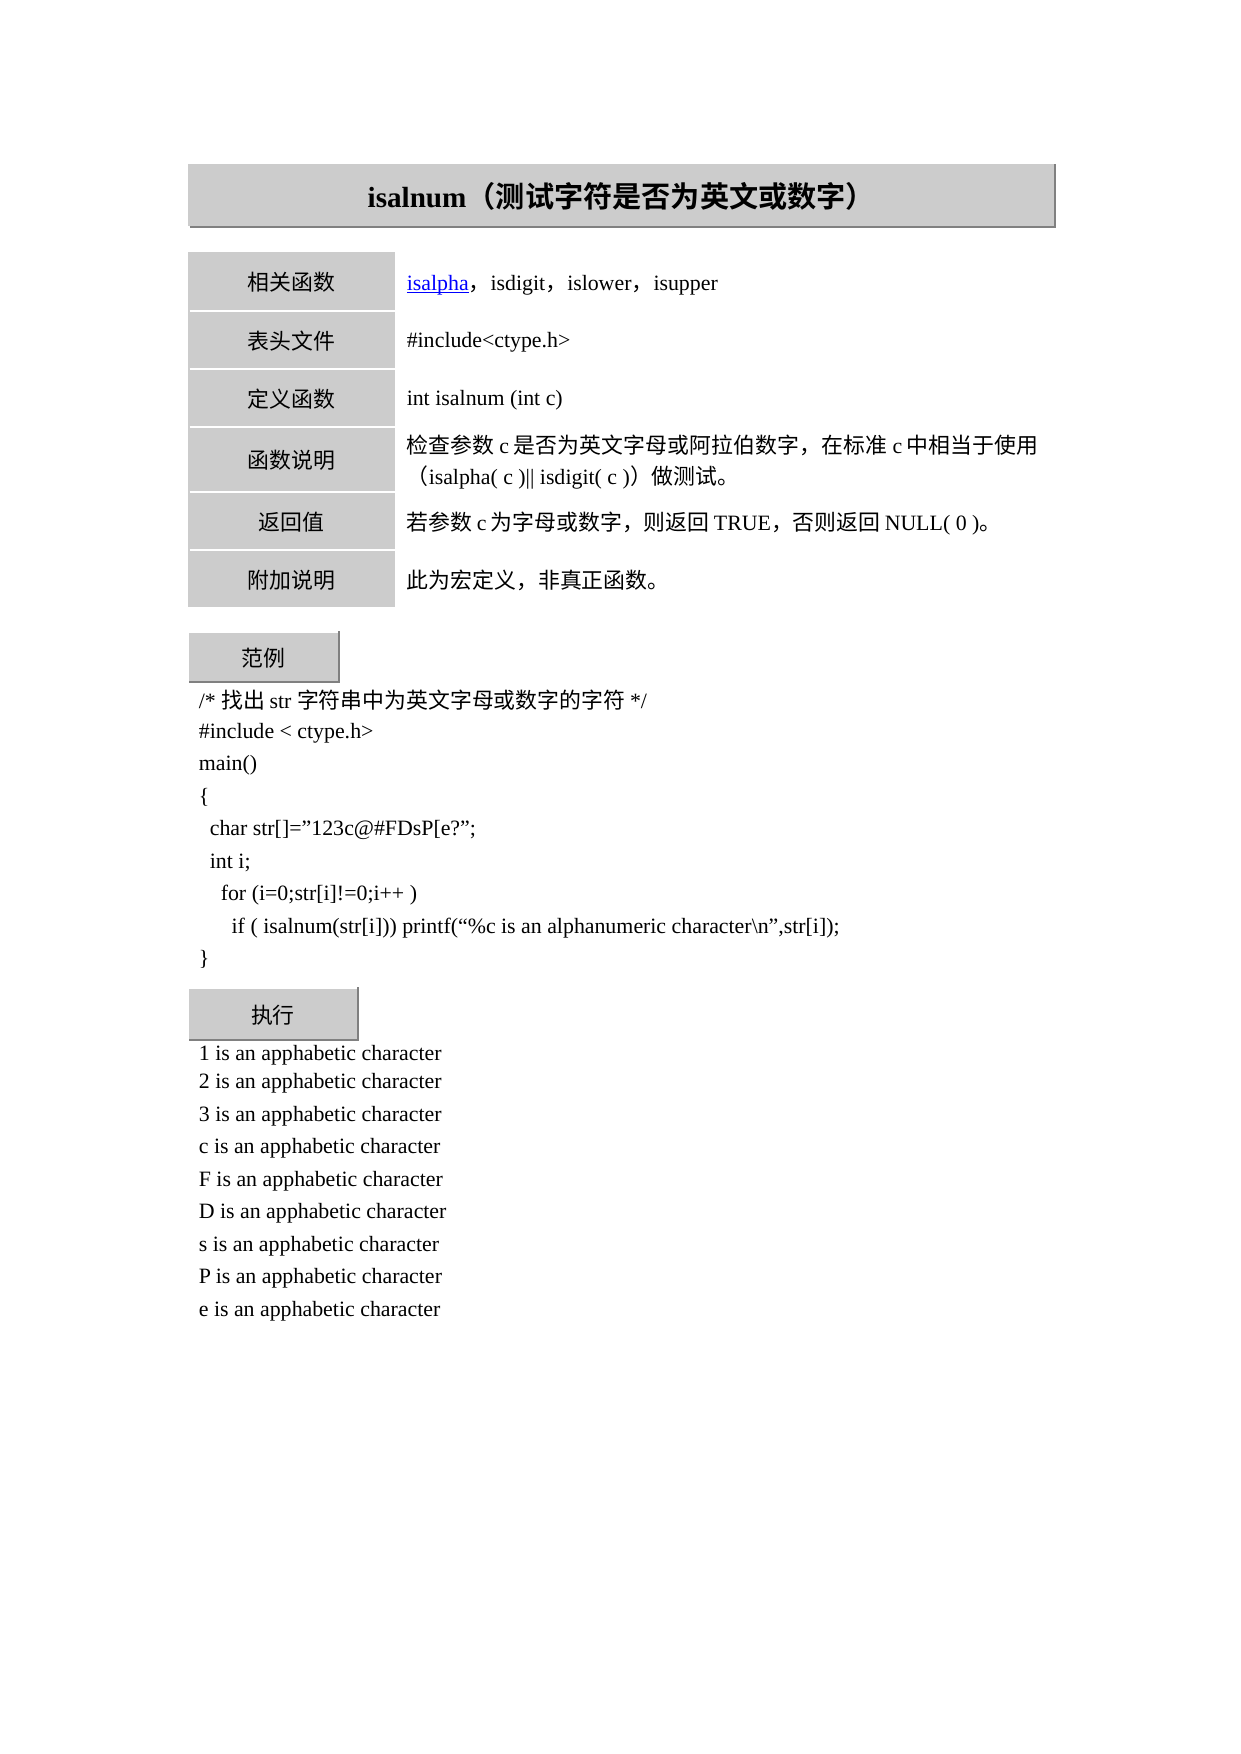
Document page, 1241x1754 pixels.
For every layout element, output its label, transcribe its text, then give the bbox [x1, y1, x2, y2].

table_cell 检查参数c是否为英文字母或阿拉伯数字，在标准c中相当于使用（isalpha( c )|| isdigit( c )）做测试。 [395, 426, 1050, 491]
table_cell int isalnum (int c) [395, 368, 1050, 426]
table_cell 若参数c为字母或数字，则返回TRUE，否则返回NULL( 0 )。 [395, 491, 1050, 549]
table_cell 附加说明 [188, 549, 395, 607]
table_cell 返回值 [188, 491, 395, 549]
table_cell [340, 631, 1050, 681]
table_cell [1050, 549, 1111, 607]
table_cell [188, 607, 1050, 631]
table_cell [1050, 252, 1111, 310]
table_cell [1050, 226, 1111, 252]
table_cell [1050, 1039, 1111, 1425]
table_cell [1056, 162, 1111, 226]
table_cell [1050, 631, 1111, 681]
table_cell [1050, 987, 1111, 1039]
table_cell 函数说明 [188, 426, 395, 491]
table_cell /* 找出str 字符串中为英文字母或数字的字符 */ #include < ctype.h> main() { char str[]=”123c@#FDsP[e?”; int i; for (i=0;str[i]!=0;i++ ) if ( isalnum(str[i])) printf(“%c is an alphanumeric character\n”,str[i]); } [188, 681, 1050, 987]
table_cell #include<ctype.h> [395, 310, 1050, 368]
table_cell [1050, 310, 1111, 368]
table_cell [1050, 607, 1111, 631]
table_cell isalpha，isdigit，islower，isupper [395, 252, 1050, 310]
table_cell 此为宏定义，非真正函数。 [395, 549, 1050, 607]
table_cell [1050, 368, 1111, 426]
table_cell [359, 987, 1050, 1039]
table_cell [1050, 681, 1111, 987]
table_cell 范例 [189, 633, 338, 681]
table_cell 表头文件 [188, 310, 395, 368]
table_cell 执行 [189, 989, 357, 1039]
table_cell 相关函数 [188, 252, 395, 310]
table_cell 1 is an apphabetic character 2 is an apphabetic character 3 is an apphabetic character c is an apphabetic character F is an apphabetic character D is an apphabetic character s is an apphabetic character P is an apphabetic character e is an apphabetic character [188, 1039, 1050, 1425]
table_cell [1050, 491, 1111, 549]
table_cell 定义函数 [188, 368, 395, 426]
table_cell isalnum（测试字符是否为英文或数字） [188, 164, 1054, 226]
table_cell [188, 226, 1050, 252]
table_cell [1050, 426, 1111, 491]
